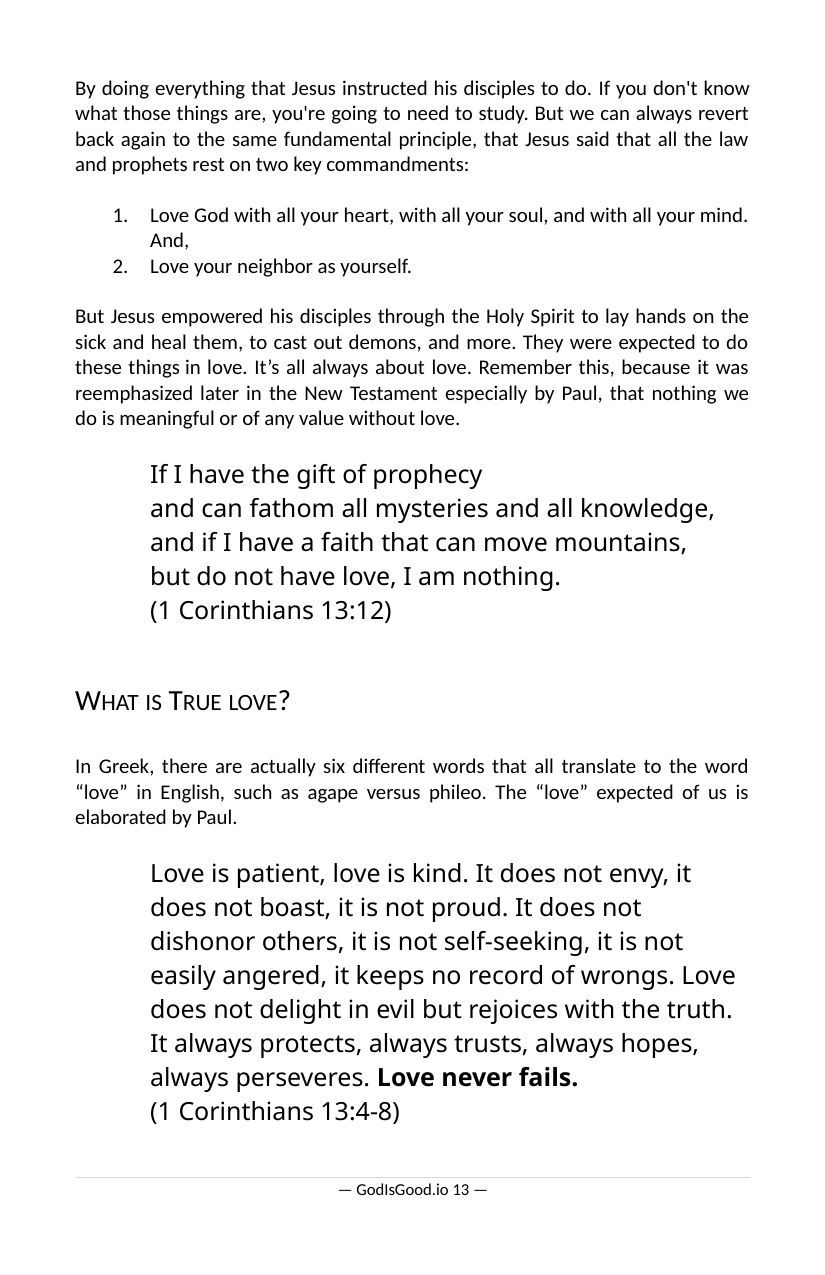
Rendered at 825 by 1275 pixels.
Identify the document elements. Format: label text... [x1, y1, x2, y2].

text But Jesus empowered his disciples through the Holy Spirit to lay hands on the sick and heal them, to cast out demons, and more. They were expected to do these things in love. It’s all always about love. Remember this, because it was reemphasized later in the New Testament especially by Paul, that nothing we do is meaningful or of any value without love. [75, 304, 750, 431]
text In Greek, there are actually six different words that all translate to the word “love” in English, such as agape versus phileo. The “love” expected of us is elaborated by Paul. [75, 754, 750, 830]
text By doing everything that Jesus instructed his disciples to do. If you don't know what those things are, you're going to need to study. But we can always revert back again to the same fundamental principle, that Jesus said that all the law and prophets rest on two key commandments: [75, 75, 750, 177]
text What is True love? [75, 682, 750, 718]
list Love God with all your heart, with all your soul, and with all your mind. And, [112, 202, 750, 253]
list Love your neighbor as yourself. [112, 253, 750, 278]
text Love is patient, love is kind. It does not envy, it does not boast, it is not proud. It does not dishonor others, it is not self-seeking, it is not easily angered, it keeps no record of wrongs. Love does not delight in evil but rejoices with the truth. It always protects, always trusts, always hopes, always perseveres. Love never fails. (1 Corinthians 13:4-8) [150, 855, 750, 1128]
text If I have the gift of prophecy and can fathom all mysteries and all knowledge, and if I have a faith that can move mountains, but do not have love, I am nothing. (1 Corinthians 13:12) [150, 456, 750, 627]
